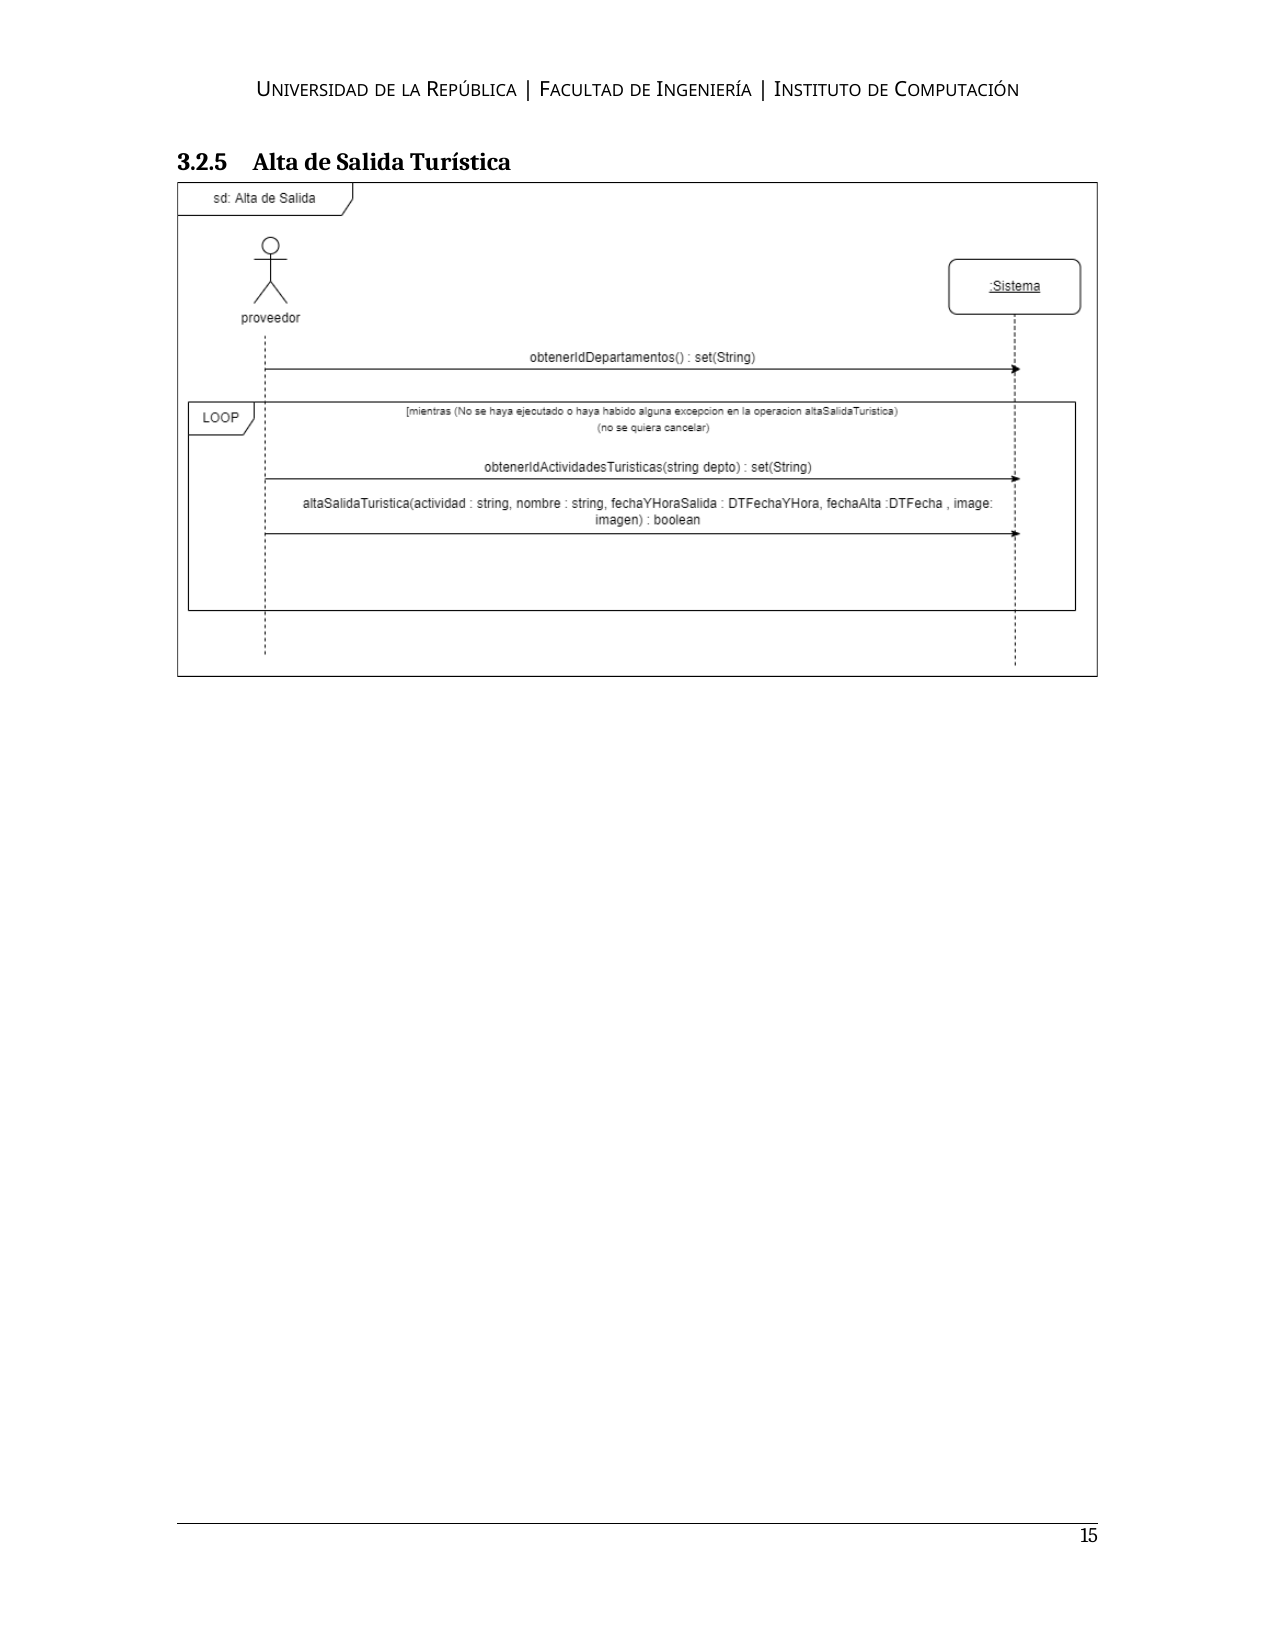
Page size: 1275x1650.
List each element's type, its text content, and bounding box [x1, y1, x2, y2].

subtitle Alta de Salida Turística [177, 148, 1098, 176]
picture [177, 182, 1098, 677]
